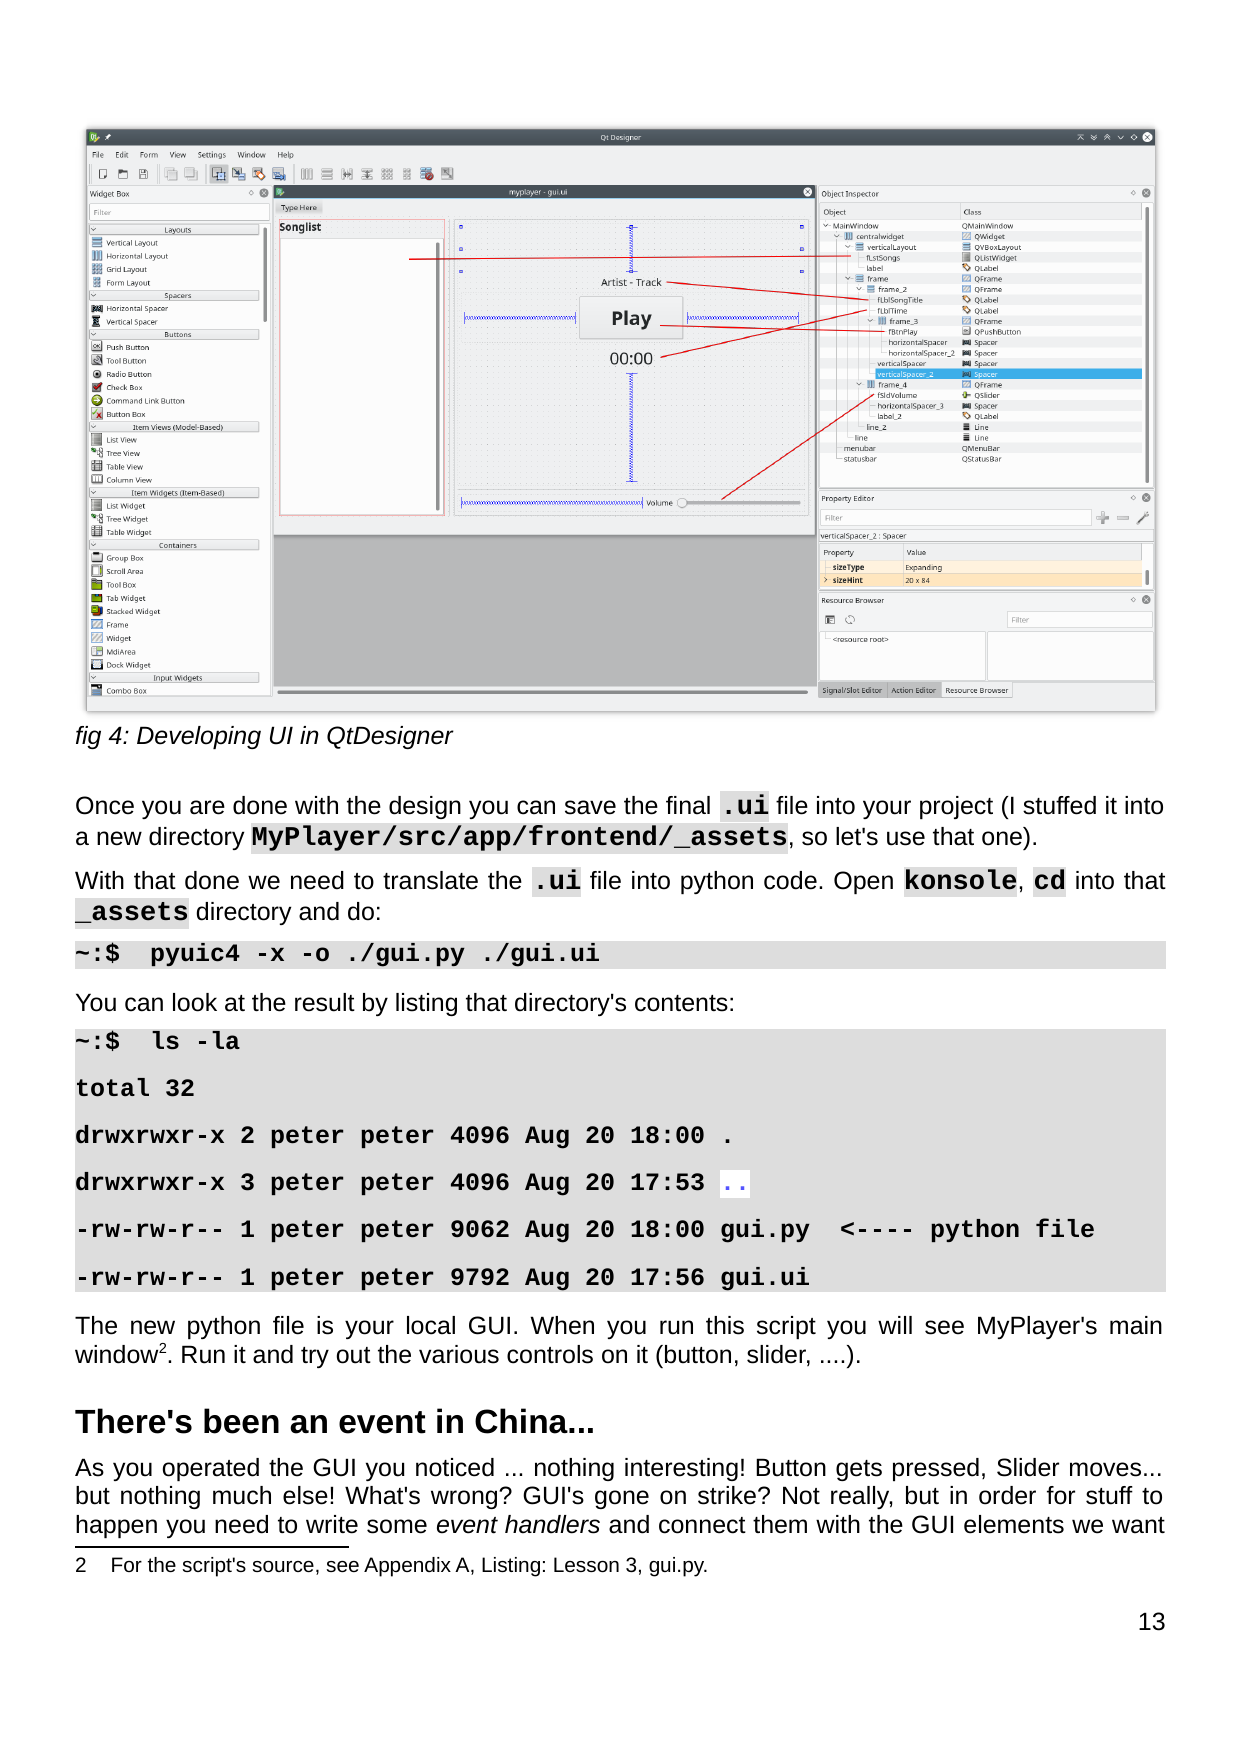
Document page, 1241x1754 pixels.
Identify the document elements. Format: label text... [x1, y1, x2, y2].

text -rw-rw-r-- 1 peter peter 9062 Aug 20 18:00 gui.py <---- python file [75, 1217, 1166, 1245]
list pyuic4 -x -o ./gui.py ./gui.ui [75, 941, 1166, 969]
text drwxrwxr-x 3 peter peter 4096 Aug 20 17:53 .. [75, 1170, 1166, 1198]
text For the script's source, see Appendix A, Listing: Lesson 3, gui.py. [75, 1553, 1166, 1577]
text You can look at the result by listing that directory's contents: [75, 988, 1166, 1017]
picture [75, 118, 1166, 722]
text fig 4: Developing UI in QtDesigner [75, 722, 1166, 750]
text As you operated the GUI you noticed ... nothing interesting! Button gets pressed, Slider moves... but nothing much else! What's wrong? GUI's gone on strike? Not really, but in order for stuff to happen you need to write some event handlers and connect them with the GUI elements we want [75, 1453, 1166, 1539]
text drwxrwxr-x 2 peter peter 4096 Aug 20 18:00 . [75, 1123, 1166, 1151]
text The new python file is your local GUI. When you run this script you will see MyPlayer's main window. Run it and try out the various controls on it (button, slider, ....). [75, 1311, 1166, 1369]
text With that done we need to translate the .ui file into python code. Open konsole, cd into that _assets directory and do: [75, 866, 1166, 929]
subtitle There's been an event in China... [75, 1401, 1166, 1440]
text -rw-rw-r-- 1 peter peter 9792 Aug 20 17:56 gui.ui [75, 1264, 1166, 1292]
text Once you are done with the design you can save the final .ui file into your project (I stuffed it into a new directory MyPlayer/src/app/frontend/_assets, so let's use that one). [75, 791, 1166, 854]
list ls -la [75, 1029, 1166, 1057]
text total 32 [75, 1076, 1166, 1104]
